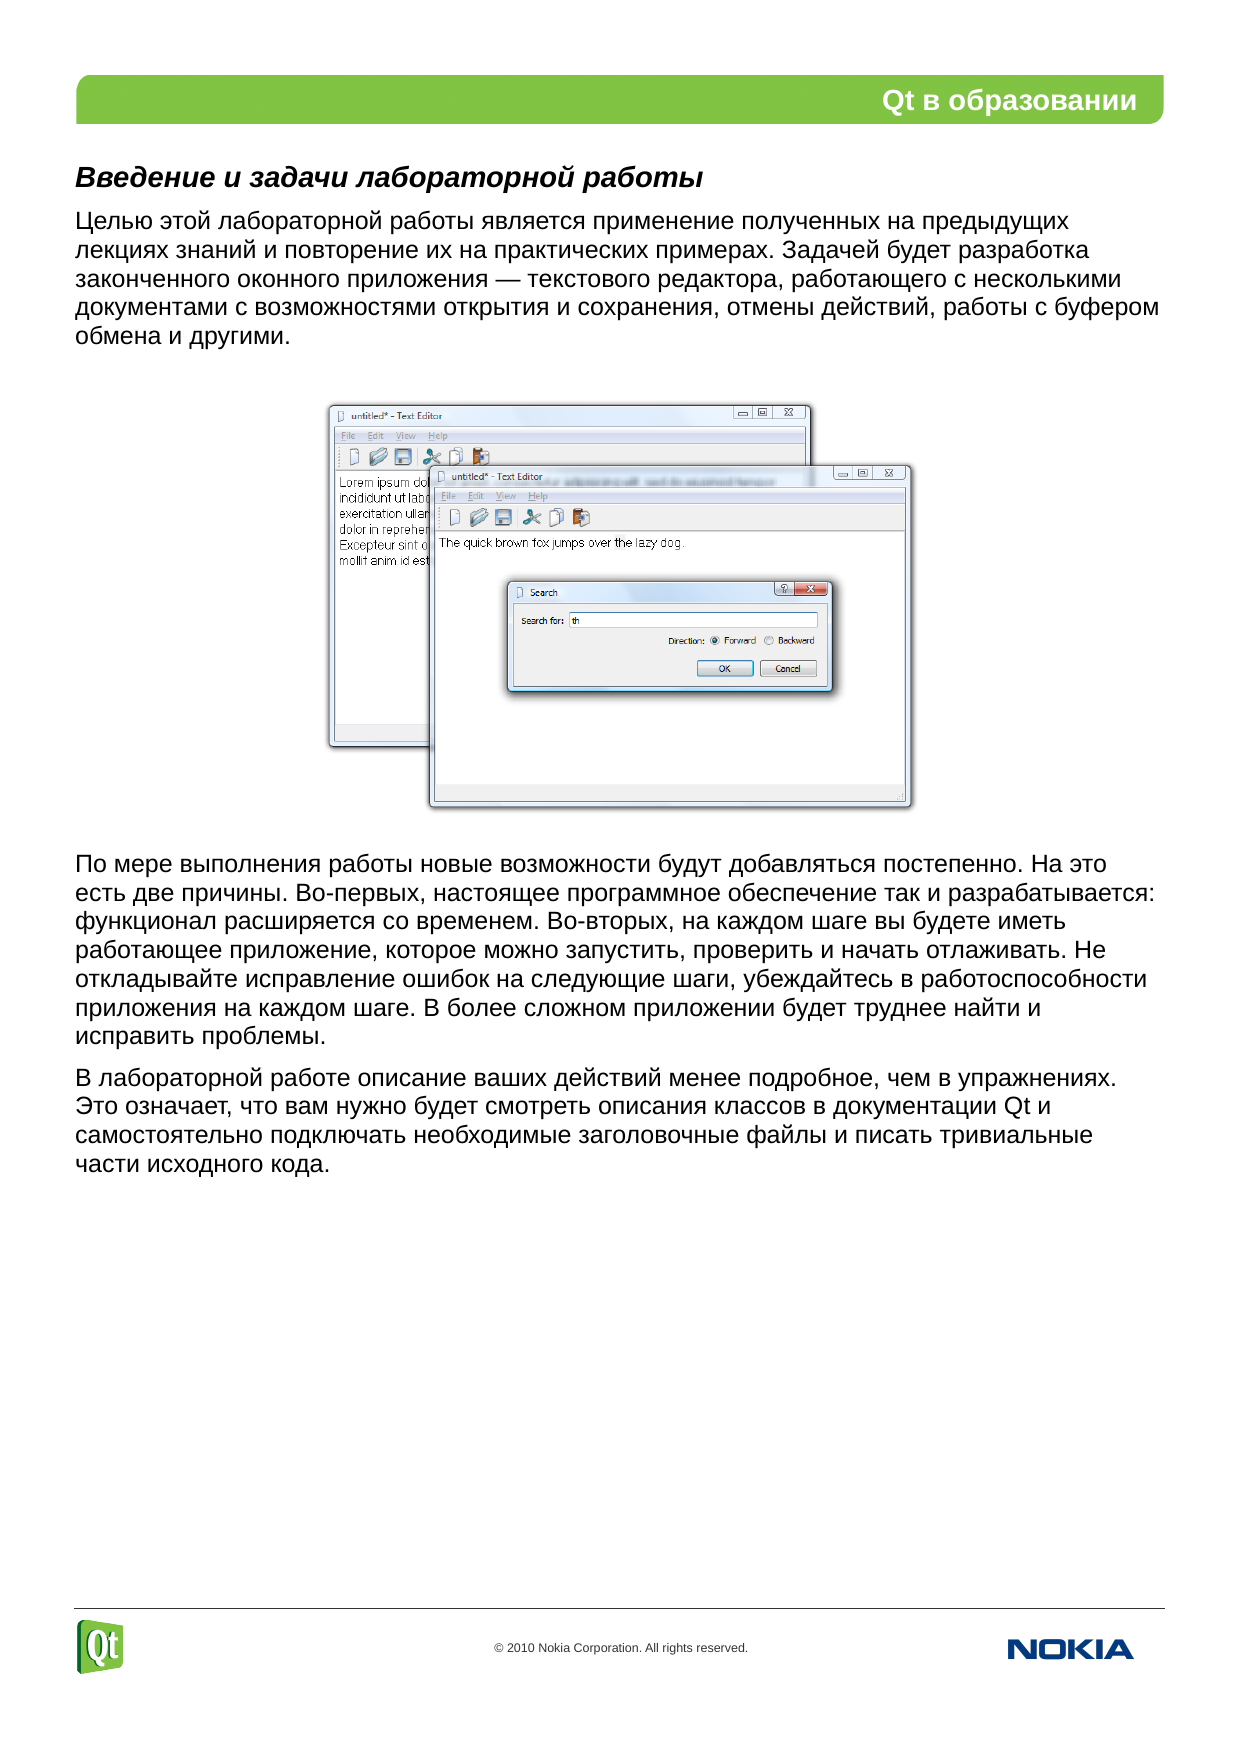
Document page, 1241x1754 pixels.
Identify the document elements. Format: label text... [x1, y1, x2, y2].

picture [76, 75, 1164, 124]
subtitle Введение и задачи лабораторной работы [75, 160, 1165, 193]
picture [73, 1615, 127, 1679]
picture [322, 397, 918, 814]
text Целью этой лабораторной работы является применение полученных на предыдущих лекциях знаний и повторение их на практических примерах. Задачей будет разработка законченного оконного приложения — текстового редактора, работающего с несколькими документами с возможностями открытия и сохранения, отмены действий, работы с буфером обмена и другими. [75, 206, 1165, 350]
picture [978, 1610, 1164, 1688]
text По мере выполнения работы новые возможности будут добавляться постепенно. На это есть две причины. Во-первых, настоящее программное обеспечение так и разрабатывается: функционал расширяется со временем. Во-вторых, на каждом шаге вы будете иметь работающее приложение, которое можно запустить, проверить и начать отлаживать. Не откладывайте исправление ошибок на следующие шаги, убеждайтесь в работоспособности приложения на каждом шаге. В более сложном приложении будет труднее найти и исправить проблемы. [75, 362, 1165, 1050]
text В лабораторной работе описание ваших действий менее подробное, чем в упражнениях. Это означает, что вам нужно будет смотреть описания классов в документации Qt и самостоятельно подключать необходимые заголовочные файлы и писать тривиальные части исходного кода. [75, 1063, 1165, 1178]
